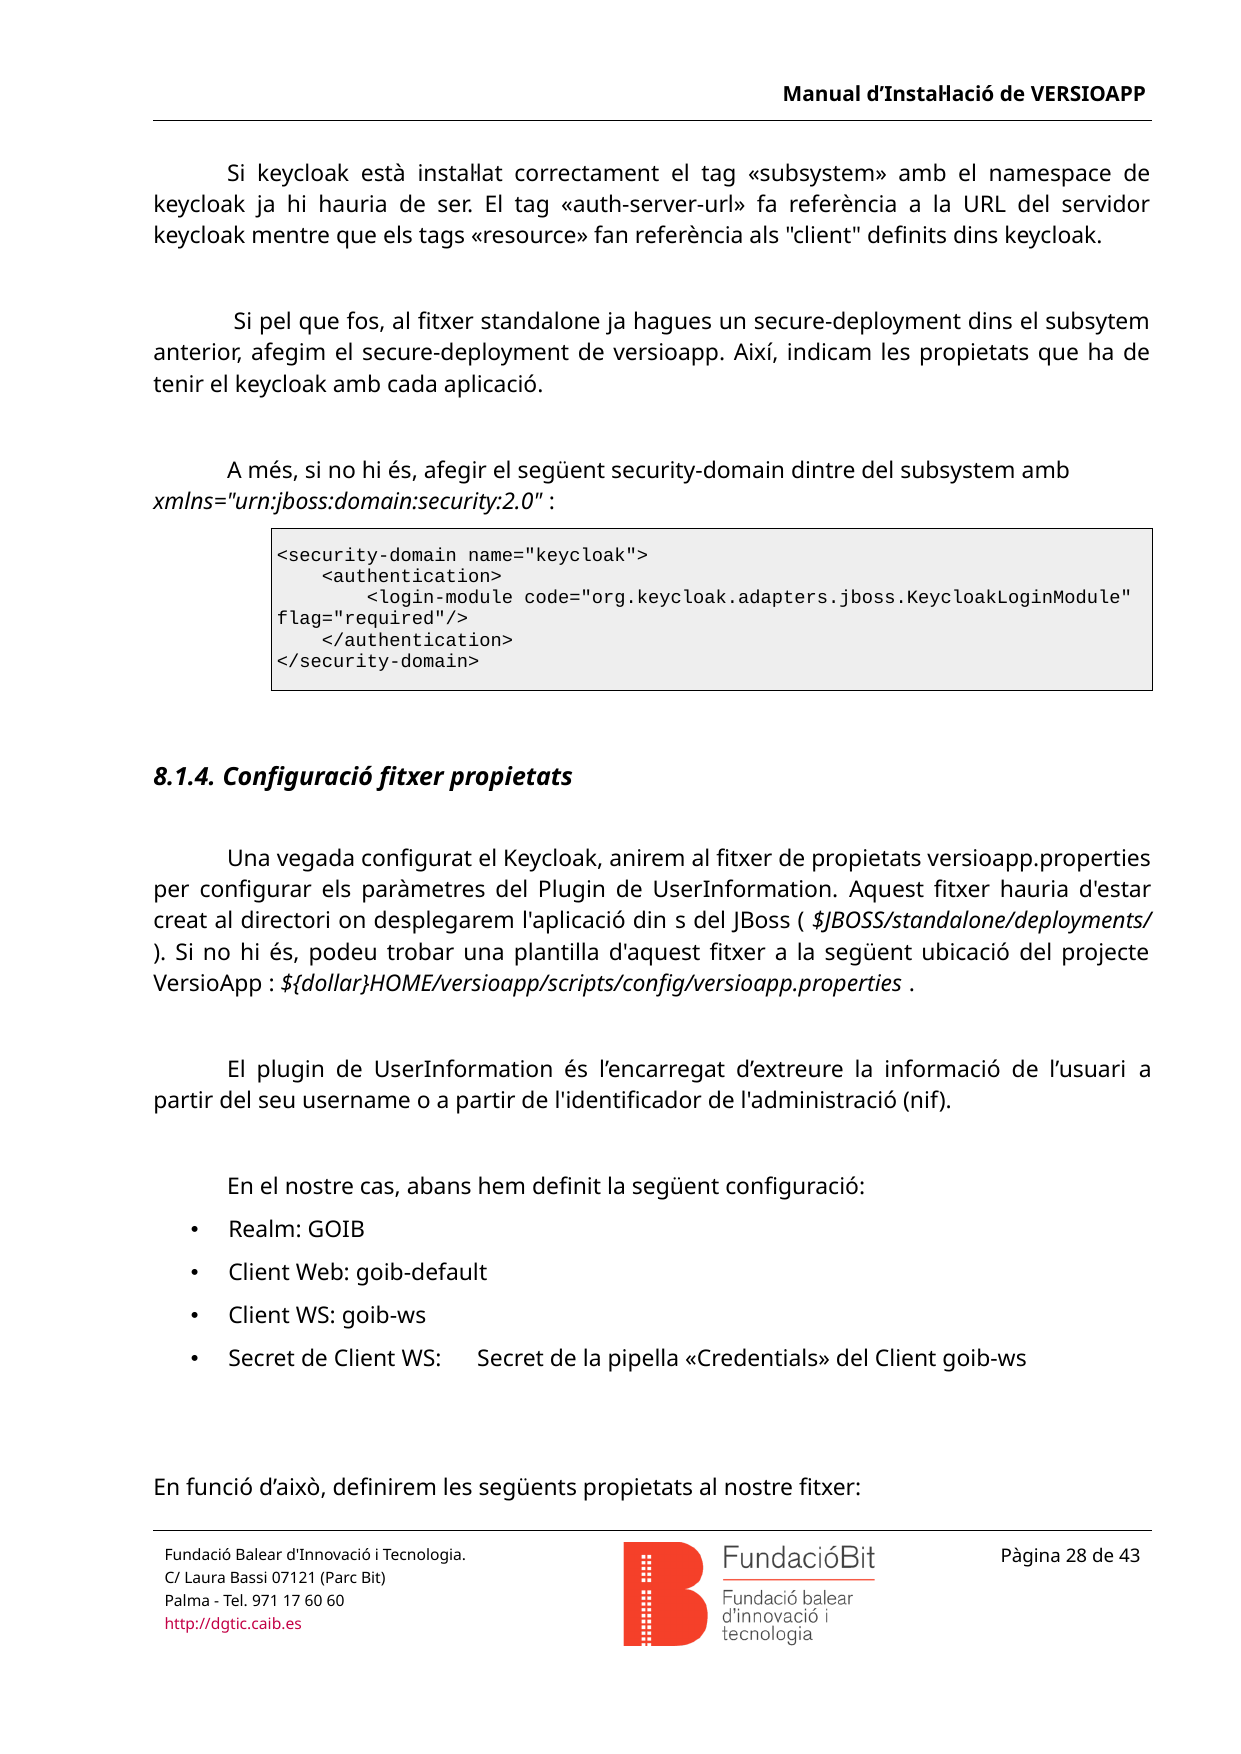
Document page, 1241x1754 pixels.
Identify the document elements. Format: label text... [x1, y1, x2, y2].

table_header <security-domain name="keycloak"> <authentication> <login-module code="org.keycloak.adapters.jboss.KeycloakLoginModule" flag="required"/> </authentication> </security-domain> [272, 529, 1152, 690]
text En funció d’això, definirem les següents propietats al nostre fitxer: [153, 1471, 1152, 1503]
list Client Web: goib-default [191, 1256, 1152, 1287]
text En el nostre cas, abans hem definit la següent configuració: [153, 1170, 1152, 1201]
text Una vegada configurat el Keycloak, anirem al fitxer de propietats versioapp.properties per configurar els paràmetres del Plugin de UserInformation. Aquest fitxer hauria d'estar creat al directori on desplegarem l'aplicació din s del JBoss ( $JBOSS/standalone/deployments/ ). Si no hi és, podeu trobar una plantilla d'aquest fitxer a la següent ubicació del projecte VersioApp : ${dollar}HOME/versioapp/scripts/config/versioapp.properties . [153, 842, 1152, 998]
list Client WS: goib-ws [191, 1299, 1152, 1331]
list Realm: GOIB [191, 1213, 1152, 1244]
picture [623, 1542, 875, 1646]
text A més, si no hi és, afegir el següent security-domain dintre del subsystem amb xmlns="urn:jboss:domain:security:2.0" : [153, 453, 1152, 516]
text Si keycloak està instal·lat correctament el tag «subsystem» amb el namespace de keycloak ja hi hauria de ser. El tag «auth-server-url» fa referència a la URL del servidor keycloak mentre que els tags «resource» fan referència als "client" definits dins keycloak. [153, 156, 1152, 250]
text Si pel que fos, al fitxer standalone ja hagues un secure-deployment dins el subsytem anterior, afegim el secure-deployment de versioapp. Així, indicam les propietats que ha de tenir el keycloak amb cada aplicació. [153, 305, 1152, 399]
list Secret de Client WS: Secret de la pipella «Credentials» del Client goib-ws [191, 1342, 1152, 1373]
subtitle Configuració fitxer propietats [153, 758, 1152, 793]
text El plugin de UserInformation és l’encarregat d’extreure la informació de l’usuari a partir del seu username o a partir de l'identificador de l'administració (nif). [153, 1053, 1152, 1115]
